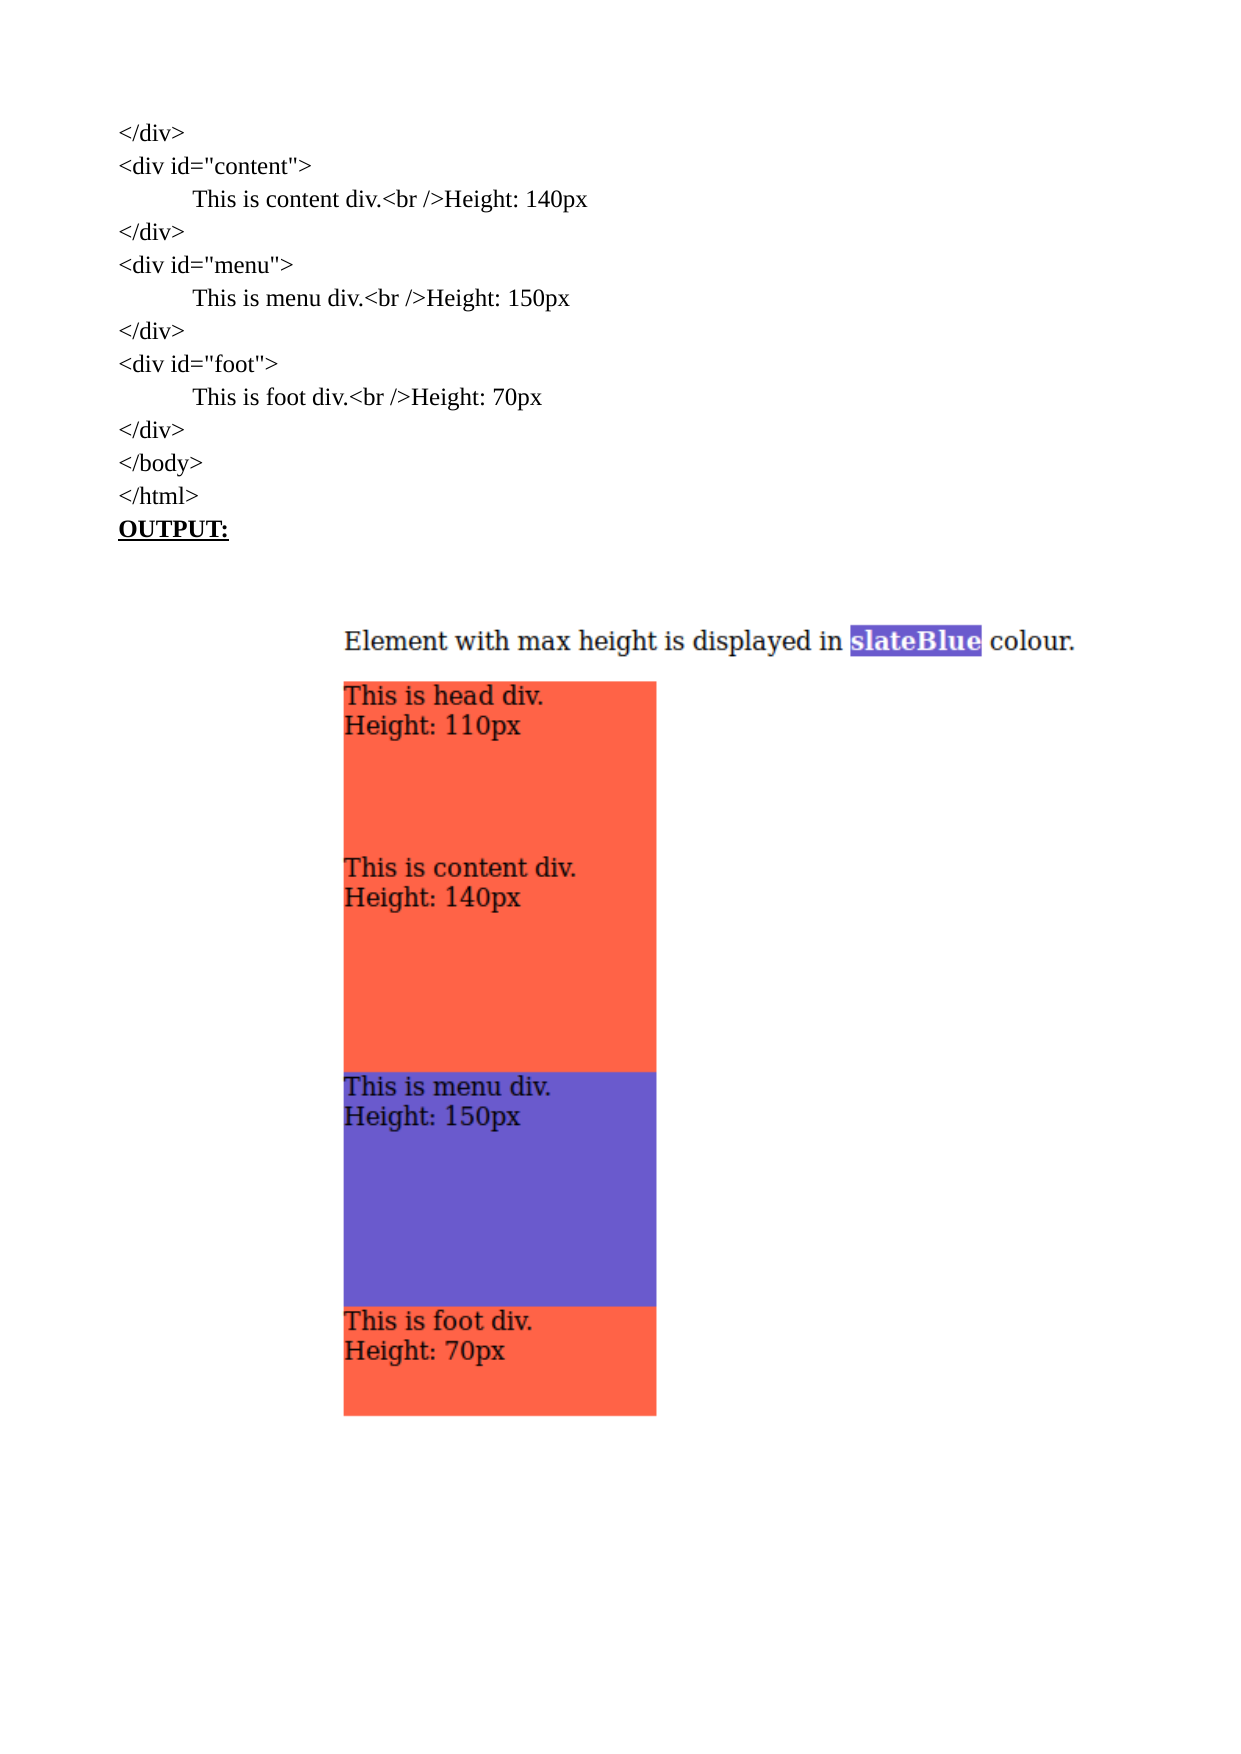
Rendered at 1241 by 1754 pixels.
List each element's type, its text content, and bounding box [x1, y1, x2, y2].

text This is content div.<br />Height: 140px [118, 184, 1122, 213]
text <div id="foot"> [118, 349, 1122, 378]
text <div id="content"> [118, 151, 1122, 180]
text </div> [118, 415, 1122, 444]
text </body> [118, 448, 1122, 477]
text <div id="menu"> [118, 250, 1122, 279]
text </html> OUTPUT: [118, 481, 1122, 543]
text </div> [118, 316, 1122, 345]
picture [136, 580, 1104, 1521]
text </div> [118, 217, 1122, 246]
text This is menu div.<br />Height: 150px [118, 283, 1122, 312]
text This is foot div.<br />Height: 70px [118, 382, 1122, 411]
text </div> [118, 118, 1122, 147]
